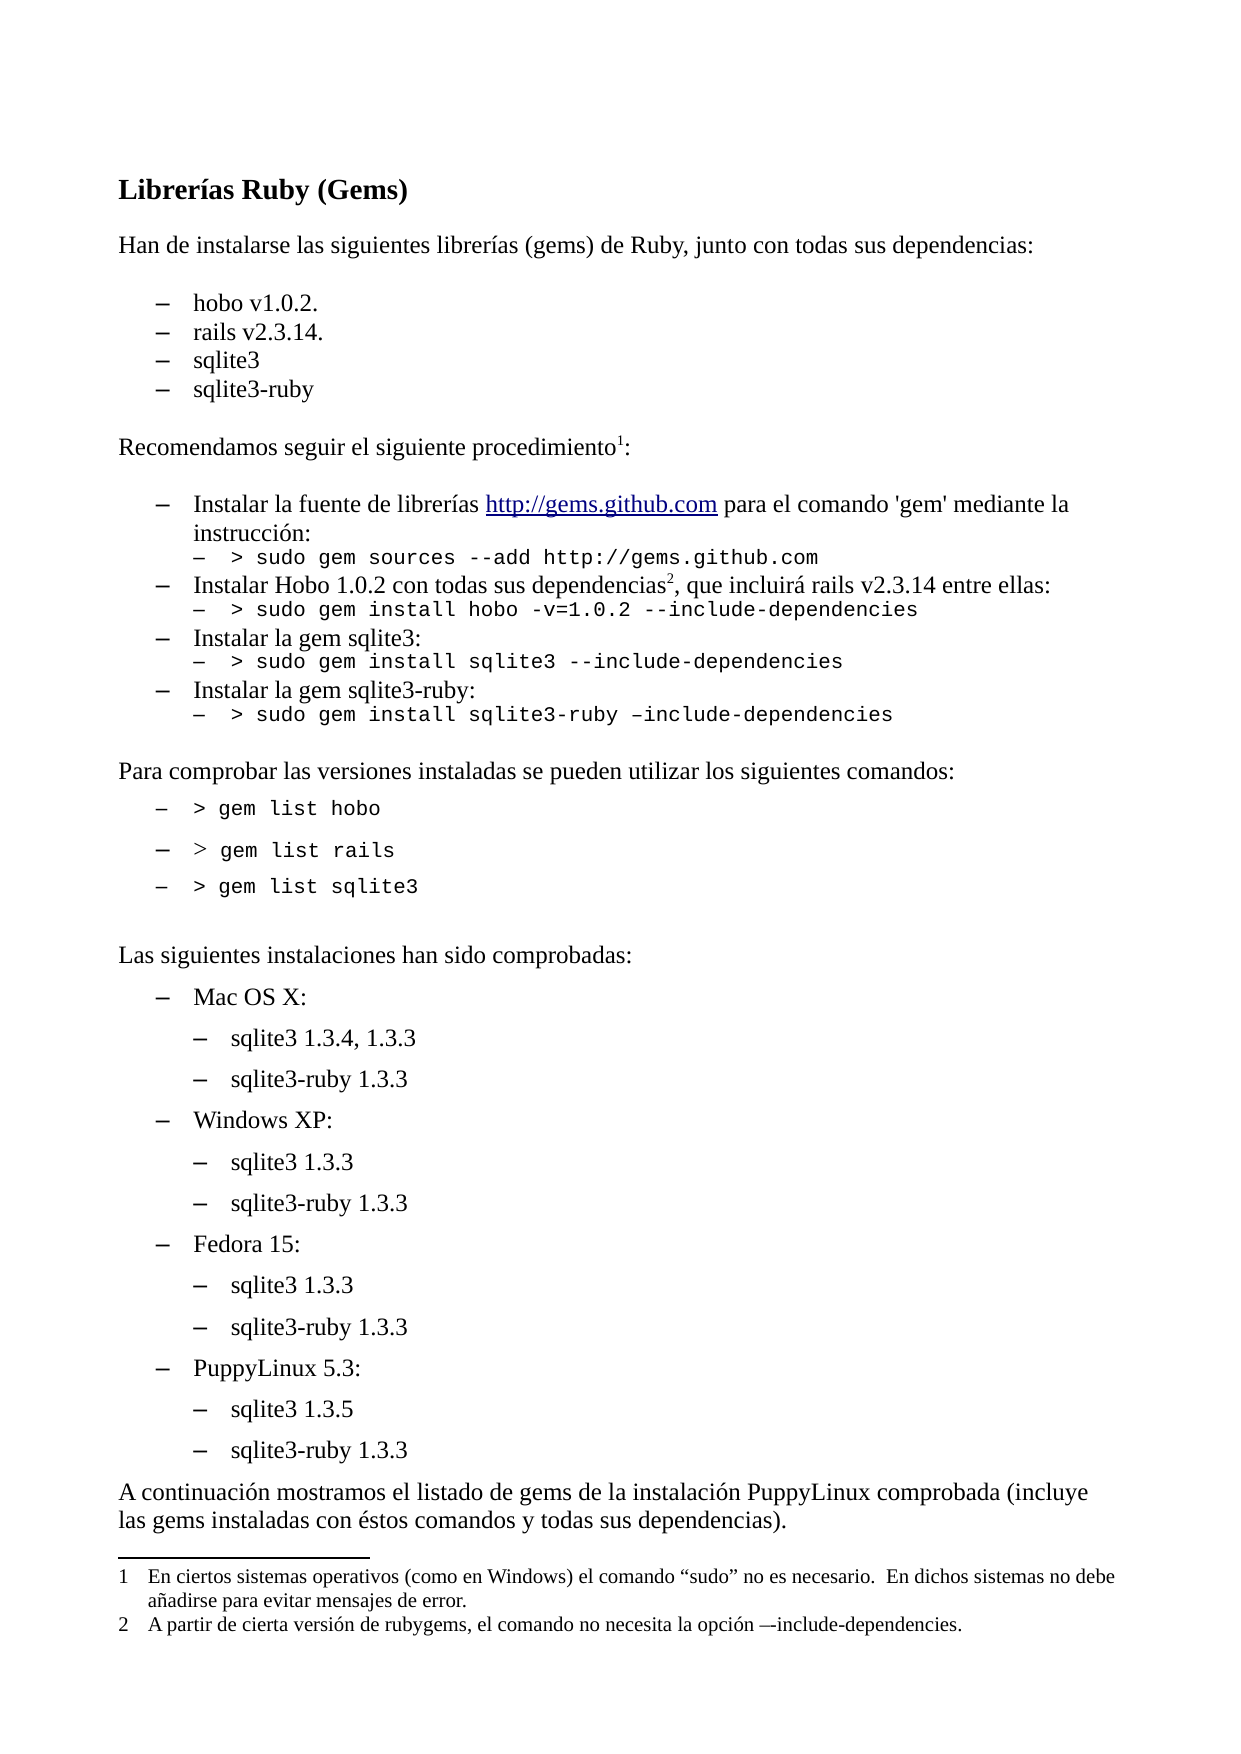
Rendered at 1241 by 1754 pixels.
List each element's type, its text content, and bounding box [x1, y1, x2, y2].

list sqlite3-ruby 1.3.3 [193, 1188, 1122, 1217]
list Mac OS X: [156, 982, 1122, 1011]
list sqlite3-ruby [156, 374, 1122, 403]
list Instalar la gem sqlite3-ruby: [156, 675, 1122, 704]
list sqlite3-ruby 1.3.3 [193, 1436, 1122, 1464]
text A continuación mostramos el listado de gems de la instalación PuppyLinux comprobada (incluye las gems instaladas con éstos comandos y todas sus dependencias). [118, 1477, 1122, 1534]
list hobo v1.0.2. [156, 288, 1122, 317]
list sqlite3 1.3.4, 1.3.3 [193, 1023, 1122, 1052]
list Instalar la gem sqlite3: [156, 623, 1122, 651]
list > gem list sqlite3 [156, 876, 1122, 899]
list Fedora 15: [156, 1229, 1122, 1258]
list sqlite3 1.3.3 [193, 1147, 1122, 1176]
text Las siguientes instalaciones han sido comprobadas: [118, 941, 1122, 969]
list A partir de cierta versión de rubygems, el comando no necesita la opción –-include-dependencies. [118, 1612, 1122, 1636]
list sqlite3 1.3.3 [193, 1271, 1122, 1299]
list > gem list hobo [156, 797, 1122, 821]
text En ciertos sistemas operativos (como en Windows) el comando “sudo” no es necesario. En dichos sistemas no debe añadirse para evitar mensajes de error. [118, 1564, 1122, 1612]
list > sudo gem sources --add http://gems.github.com [193, 547, 1122, 570]
list sqlite3 1.3.5 [193, 1394, 1122, 1423]
list Windows XP: [156, 1106, 1122, 1134]
list sqlite3-ruby 1.3.3 [193, 1064, 1122, 1093]
subtitle Librerías Ruby (Gems) [118, 172, 1122, 205]
list > sudo gem install sqlite3 --include-dependencies [193, 651, 1122, 675]
list Instalar Hobo 1.0.2 con todas sus dependencias, que incluirá rails v2.3.14 entre ellas: [156, 570, 1122, 599]
text Recomendamos seguir el siguiente procedimiento: [118, 432, 1122, 460]
list rails v2.3.14. [156, 317, 1122, 345]
text Han de instalarse las siguientes librerías (gems) de Ruby, junto con todas sus dependencias: [118, 230, 1122, 259]
list > sudo gem install sqlite3-ruby –include-dependencies [193, 704, 1122, 727]
list > sudo gem install hobo -v=1.0.2 --include-dependencies [193, 599, 1122, 623]
list sqlite3-ruby 1.3.3 [193, 1312, 1122, 1341]
text Para comprobar las versiones instaladas se pueden utilizar los siguientes comandos: [118, 756, 1122, 785]
list Instalar la fuente de librerías http://gems.github.com para el comando 'gem' mediante la instrucción: [156, 489, 1122, 547]
list > gem list rails [156, 834, 1122, 863]
list sqlite3 [156, 345, 1122, 374]
list PuppyLinux 5.3: [156, 1353, 1122, 1382]
